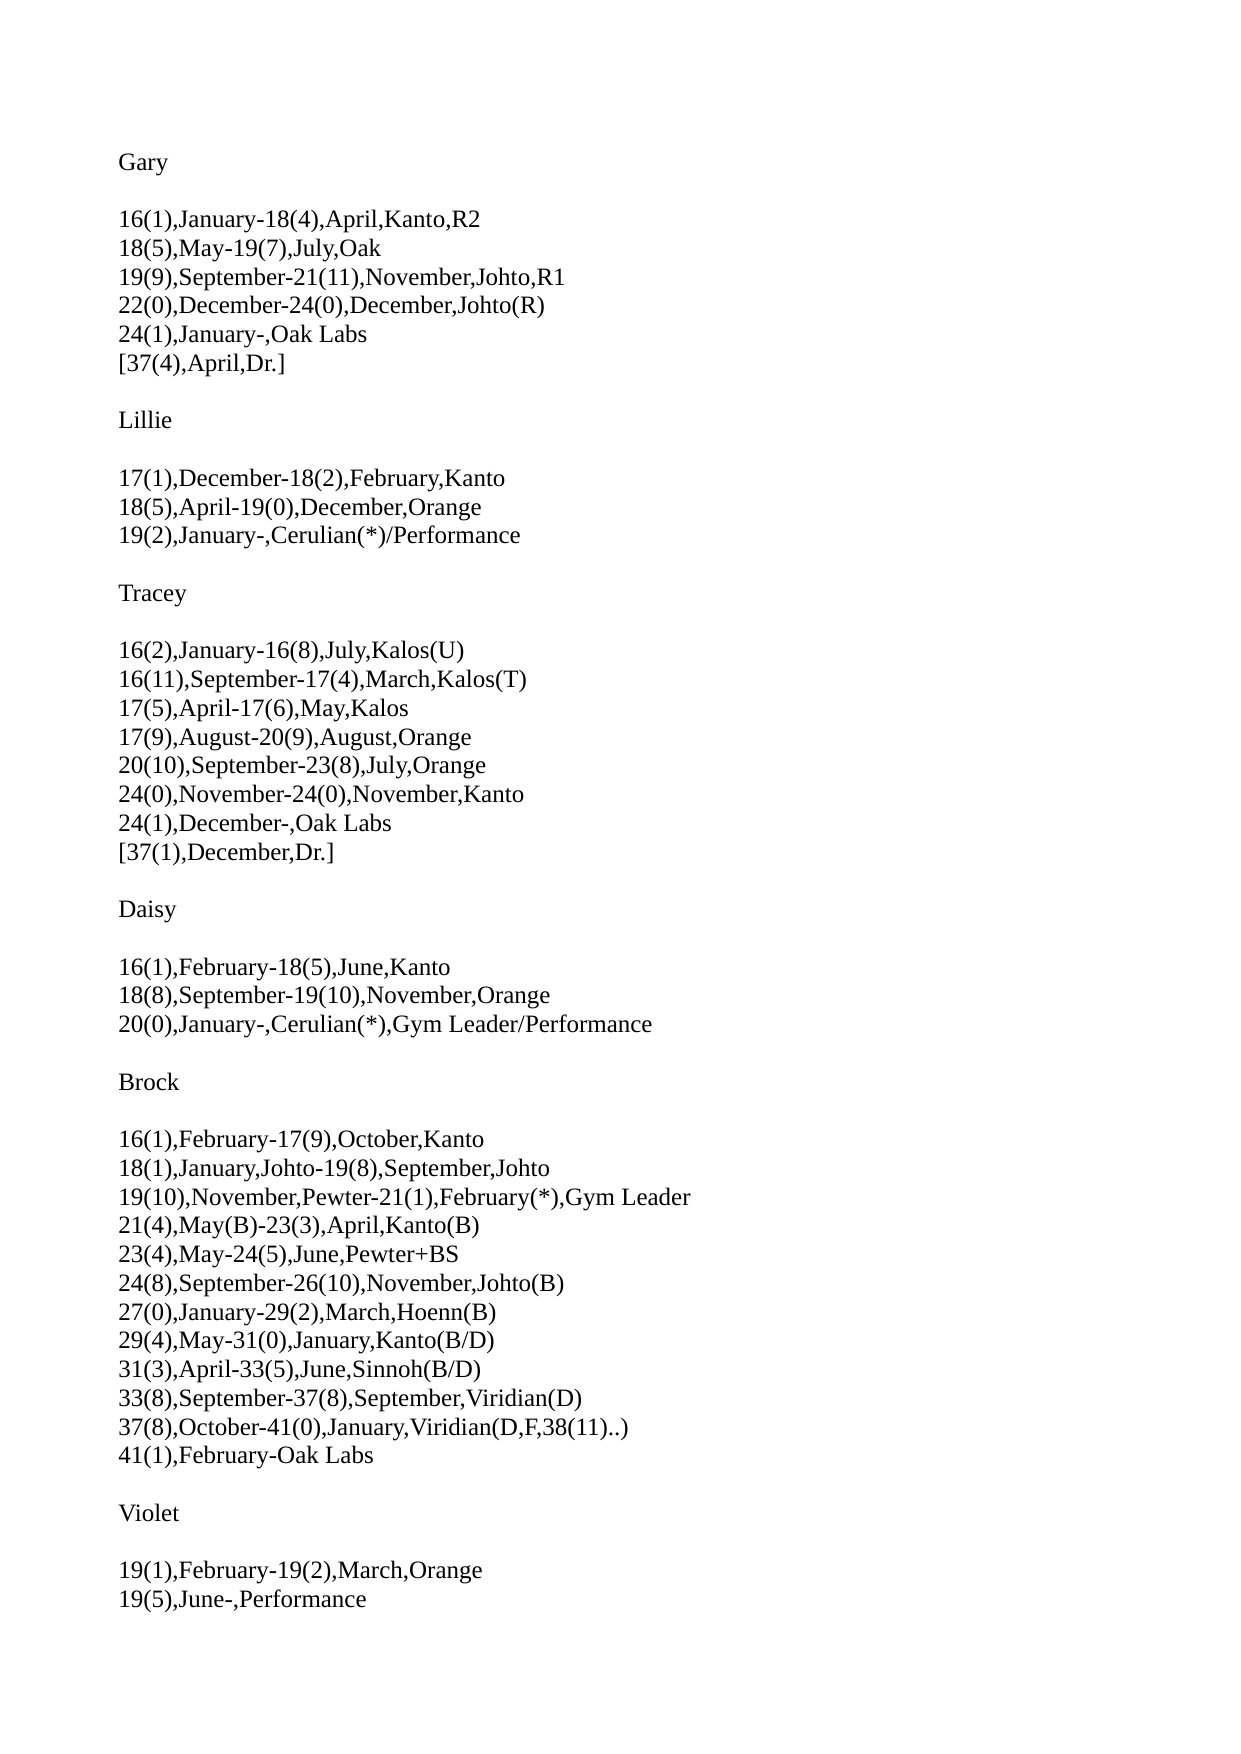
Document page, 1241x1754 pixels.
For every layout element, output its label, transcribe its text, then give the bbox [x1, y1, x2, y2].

text 27(0),January-29(2),March,Hoenn(B) [118, 1297, 1122, 1326]
text Violet [118, 1498, 1122, 1527]
text Brock [118, 1067, 1122, 1096]
text 19(5),June-,Performance [118, 1584, 1122, 1613]
text 16(2),January-16(8),July,Kalos(U) [118, 636, 1122, 664]
text 17(5),April-17(6),May,Kalos [118, 693, 1122, 722]
text 19(2),January-,Cerulian(*)/Performance [118, 521, 1122, 549]
text 18(8),September-19(10),November,Orange [118, 981, 1122, 1009]
text 31(3),April-33(5),June,Sinnoh(B/D) [118, 1354, 1122, 1383]
text 19(10),November,Pewter-21(1),February(*),Gym Leader [118, 1182, 1122, 1211]
text 29(4),May-31(0),January,Kanto(B/D) [118, 1326, 1122, 1354]
text 19(9),September-21(11),November,Johto,R1 [118, 262, 1122, 291]
text 17(9),August-20(9),August,Orange [118, 722, 1122, 751]
text 24(1),January-,Oak Labs [118, 319, 1122, 348]
text 21(4),May(B)-23(3),April,Kanto(B) [118, 1211, 1122, 1239]
text 16(1),February-17(9),October,Kanto [118, 1124, 1122, 1153]
text 37(8),October-41(0),January,Viridian(D,F,38(11)..) [118, 1412, 1122, 1441]
text 17(1),December-18(2),February,Kanto [118, 463, 1122, 492]
text 41(1),February-Oak Labs [118, 1441, 1122, 1469]
text Daisy [118, 894, 1122, 923]
text Tracey [118, 578, 1122, 607]
text 16(1),February-18(5),June,Kanto [118, 952, 1122, 981]
text 23(4),May-24(5),June,Pewter+BS [118, 1239, 1122, 1268]
text Lillie [118, 406, 1122, 434]
text 20(10),September-23(8),July,Orange [118, 751, 1122, 779]
text 18(5),April-19(0),December,Orange [118, 492, 1122, 521]
text 20(0),January-,Cerulian(*),Gym Leader/Performance [118, 1009, 1122, 1038]
text 16(11),September-17(4),March,Kalos(T) [118, 664, 1122, 693]
text 18(1),January,Johto-19(8),September,Johto [118, 1153, 1122, 1182]
text 33(8),September-37(8),September,Viridian(D) [118, 1383, 1122, 1412]
text 24(8),September-26(10),November,Johto(B) [118, 1268, 1122, 1297]
text 18(5),May-19(7),July,Oak [118, 233, 1122, 262]
text 22(0),December-24(0),December,Johto(R) [118, 291, 1122, 319]
text 19(1),February-19(2),March,Orange [118, 1556, 1122, 1584]
text 24(0),November-24(0),November,Kanto [118, 779, 1122, 808]
text [37(4),April,Dr.] [118, 348, 1122, 377]
text Gary [118, 147, 1122, 176]
text 16(1),January-18(4),April,Kanto,R2 [118, 204, 1122, 233]
text 24(1),December-,Oak Labs [118, 808, 1122, 837]
text [37(1),December,Dr.] [118, 837, 1122, 866]
